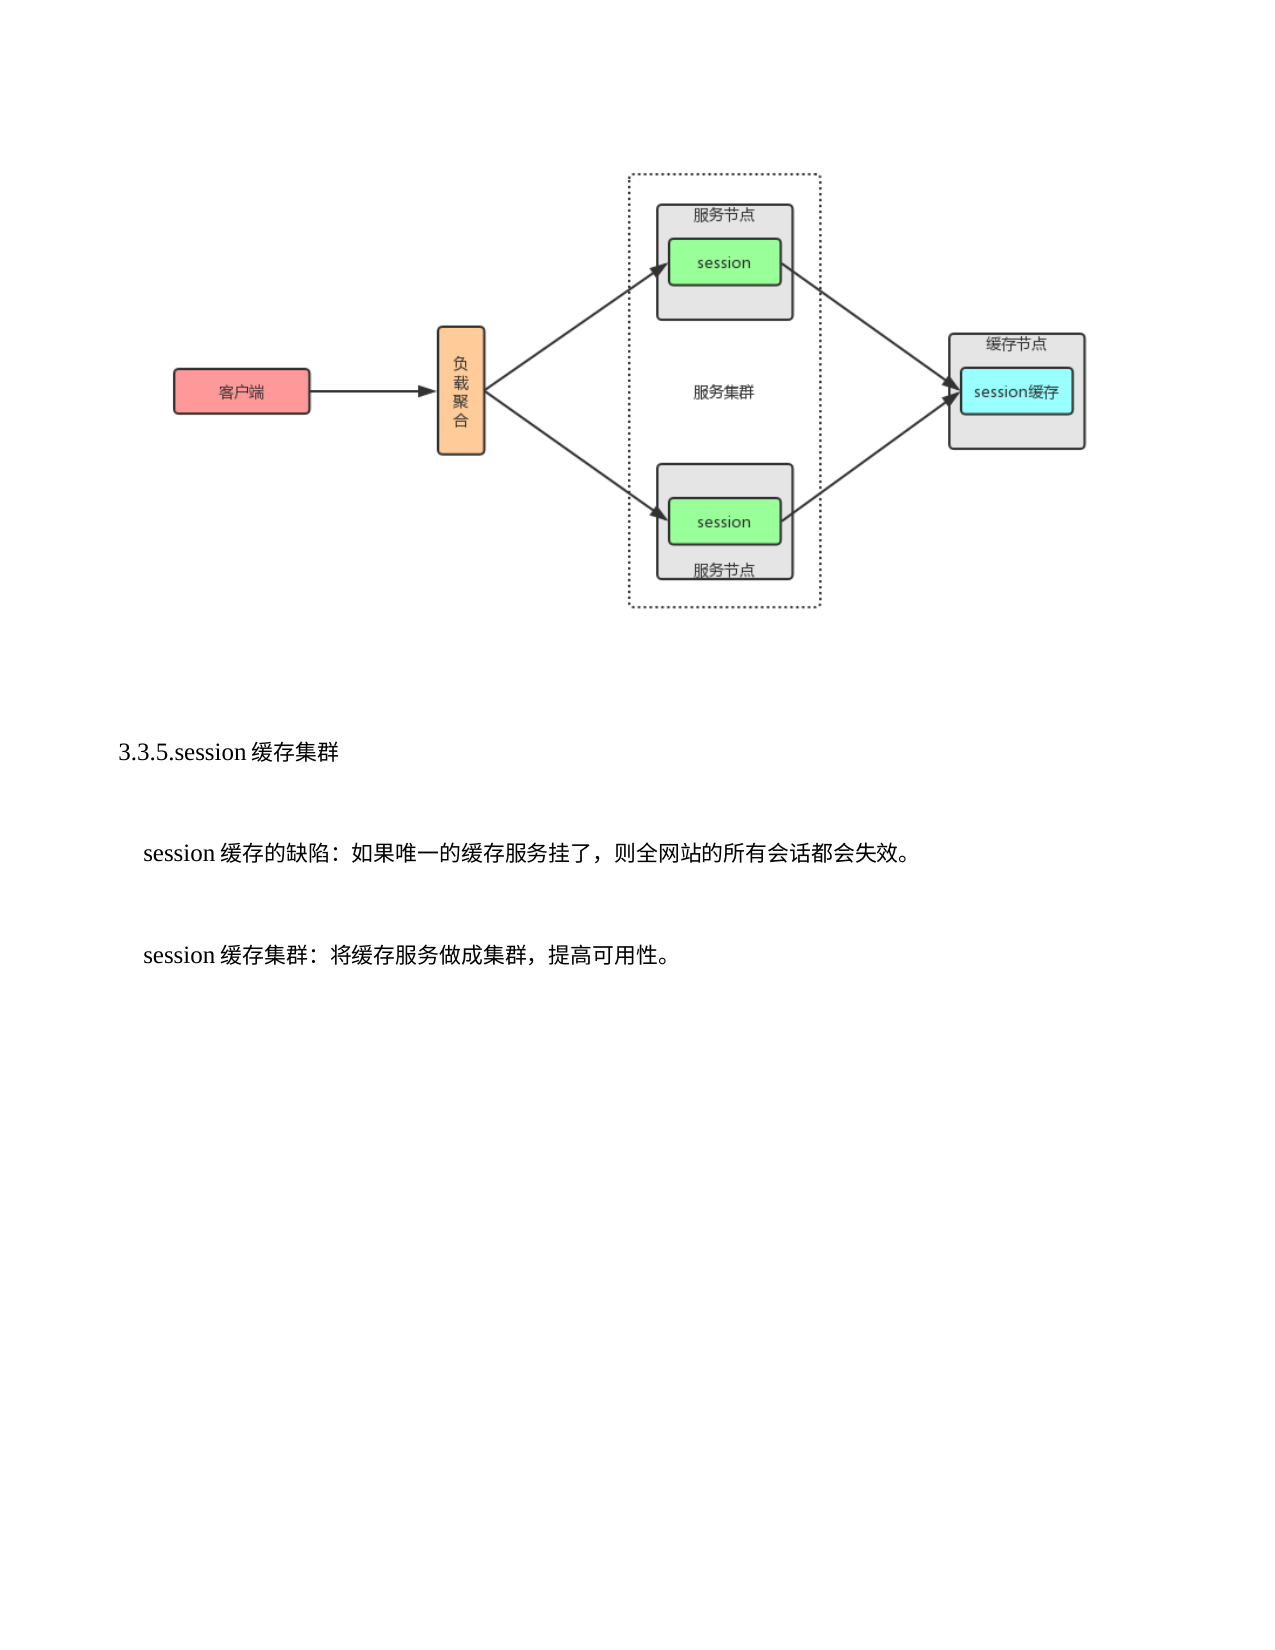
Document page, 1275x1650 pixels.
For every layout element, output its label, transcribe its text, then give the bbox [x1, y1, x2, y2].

text session缓存集群：将缓存服务做成集群，提高可用性。 [118, 938, 1157, 969]
picture [118, 118, 1157, 680]
text session缓存的缺陷：如果唯一的缓存服务挂了，则全网站的所有会话都会失效。 [118, 836, 1157, 868]
text 3.3.5.session缓存集群 [118, 734, 1157, 766]
